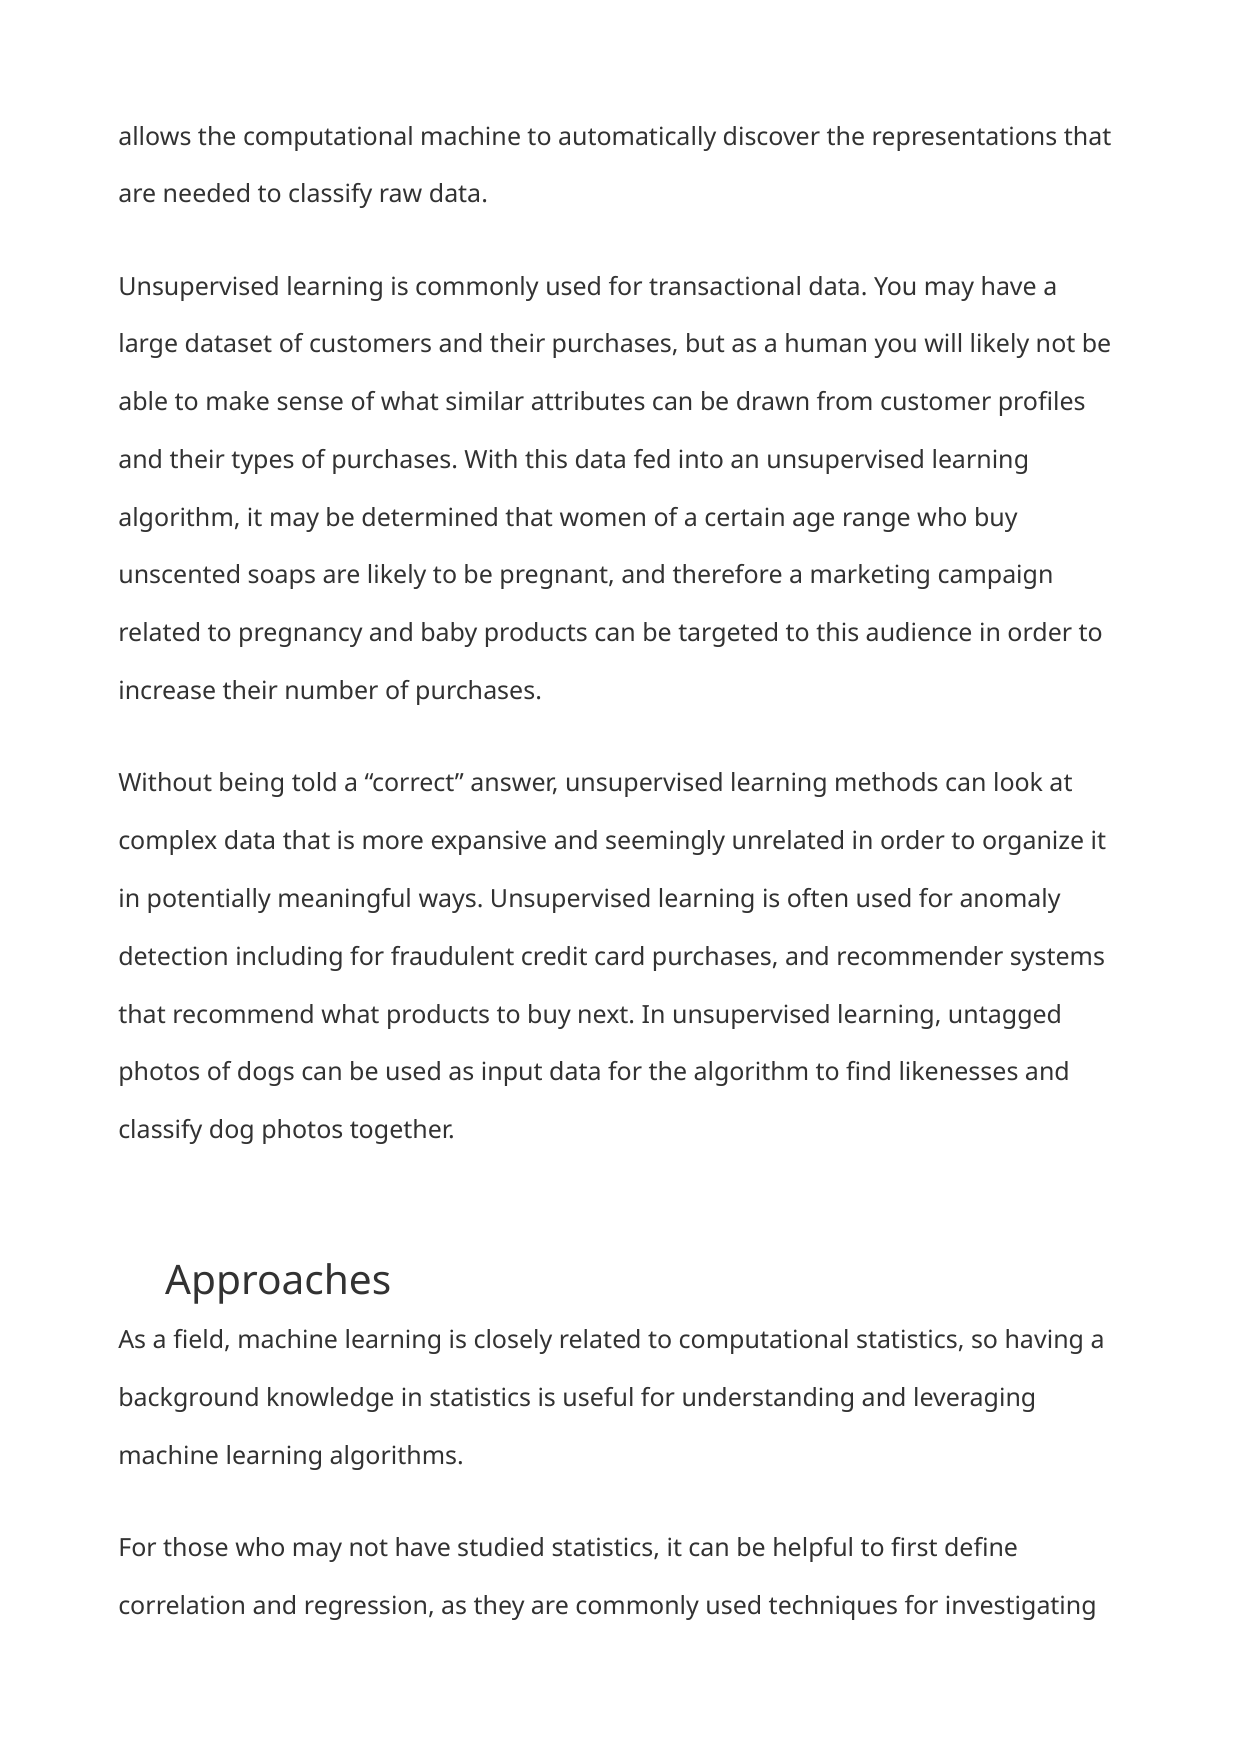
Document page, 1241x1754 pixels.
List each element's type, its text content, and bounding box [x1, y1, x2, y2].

text Unsupervised learning is commonly used for transactional data. You may have a large dataset of customers and their purchases, but as a human you will likely not be able to make sense of what similar attributes can be drawn from customer profiles and their types of purchases. With this data fed into an unsupervised learning algorithm, it may be determined that women of a certain age range who buy unscented soaps are likely to be pregnant, and therefore a marketing campaign related to pregnancy and baby products can be targeted to this audience in order to increase their number of purchases. [118, 268, 1122, 707]
text Without being told a “correct” answer, unsupervised learning methods can look at complex data that is more expansive and seemingly unrelated in order to organize it in potentially meaningful ways. Unsupervised learning is often used for anomaly detection including for fraudulent credit card purchases, and recommender systems that recommend what products to buy next. In unsupervised learning, untagged photos of dogs can be used as input data for the algorithm to find likenesses and classify dog photos together. [118, 765, 1122, 1146]
text For those who may not have studied statistics, it can be helpful to first define correlation and regression, as they are commonly used techniques for investigating [118, 1530, 1122, 1622]
text As a field, machine learning is closely related to computational statistics, so having a background knowledge in statistics is useful for understanding and leveraging machine learning algorithms. [118, 1322, 1122, 1472]
subtitle Approaches [165, 1251, 1075, 1306]
text allows the computational machine to automatically discover the representations that are needed to classify raw data. [118, 118, 1122, 210]
